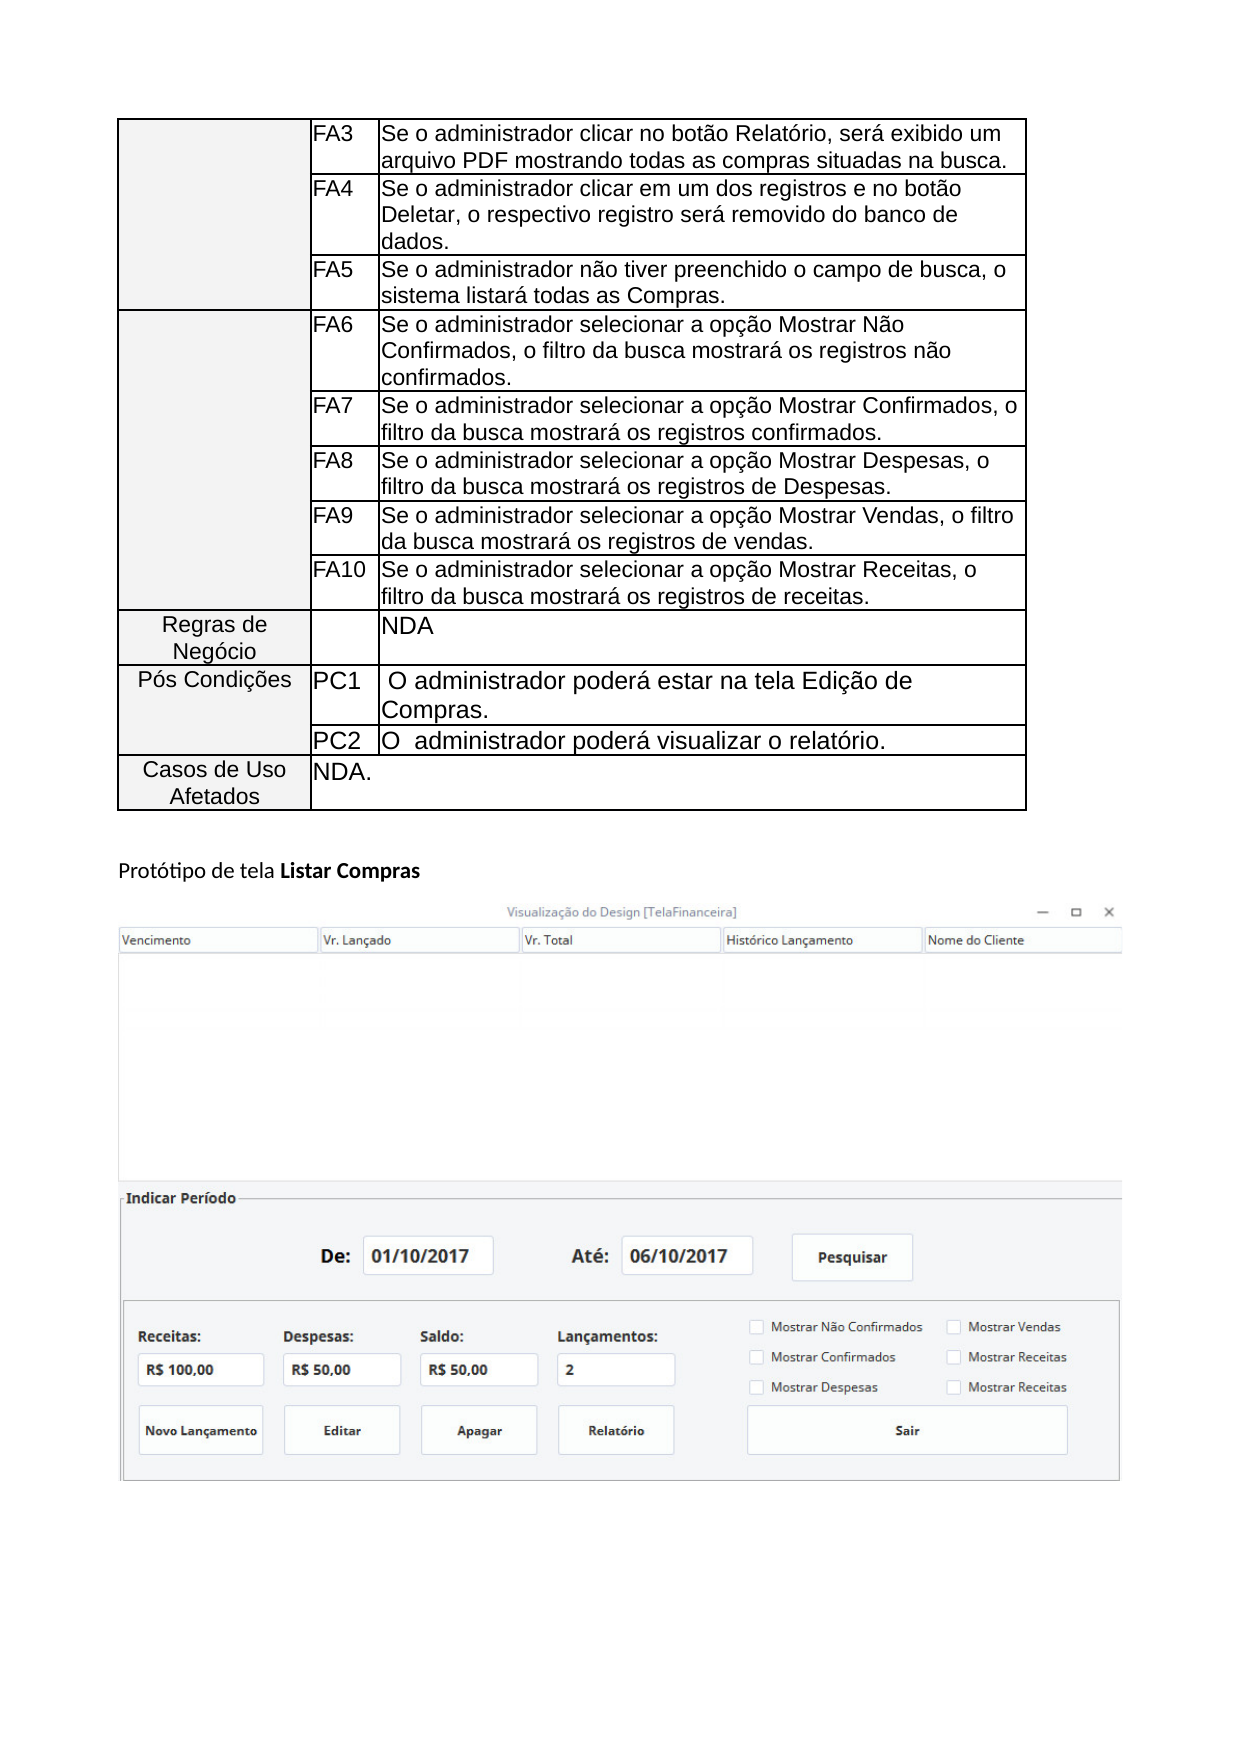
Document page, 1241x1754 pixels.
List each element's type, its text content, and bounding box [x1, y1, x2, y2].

table_cell FA3 [312, 120, 378, 173]
table_cell PC1 [312, 666, 378, 723]
table_cell Se o administrador selecionar a opção Mostrar Confirmados, o filtro da busca mostrará os registros confirmados. [380, 392, 1025, 445]
table_cell FA4 [312, 175, 378, 254]
table_cell Pós Condições [119, 666, 310, 754]
table_cell NDA. [312, 756, 1025, 809]
table_cell NDA [380, 611, 1025, 664]
table_cell O administrador poderá estar na tela Edição de Compras. [380, 666, 1025, 723]
table_cell FA8 [312, 447, 378, 499]
table_cell [312, 611, 378, 664]
table_cell Se o administrador selecionar a opção Mostrar Não Confirmados, o filtro da busca mostrará os registros não confirmados. [380, 311, 1025, 390]
table_cell Se o administrador clicar no botão Relatório, será exibido um arquivo PDF mostrando todas as compras situadas na busca. [380, 120, 1025, 173]
table_cell Se o administrador não tiver preenchido o campo de busca, o sistema listará todas as Compras. [380, 256, 1025, 309]
table_cell Se o administrador clicar em um dos registros e no botão Deletar, o respectivo registro será removido do banco de dados. [380, 175, 1025, 254]
table_cell [119, 311, 310, 609]
table_cell PC2 [312, 726, 378, 754]
table_cell Se o administrador selecionar a opção Mostrar Receitas, o filtro da busca mostrará os registros de receitas. [380, 556, 1025, 609]
picture [118, 903, 1123, 1481]
table_cell FA9 [312, 502, 378, 554]
table_cell O administrador poderá visualizar o relatório. [380, 726, 1025, 754]
table_cell Se o administrador selecionar a opção Mostrar Despesas, o filtro da busca mostrará os registros de Despesas. [380, 447, 1025, 499]
table_cell FA6 [312, 311, 378, 390]
table_cell FA10 [312, 556, 378, 609]
text Protótipo de tela Listar Compras [118, 856, 1122, 884]
table_cell Casos de Uso Afetados [119, 756, 310, 809]
table_cell [119, 120, 310, 309]
table_cell Se o administrador selecionar a opção Mostrar Vendas, o filtro da busca mostrará os registros de vendas. [380, 502, 1025, 554]
table_cell Regras de Negócio [119, 611, 310, 664]
table_cell FA5 [312, 256, 378, 309]
table_cell FA7 [312, 392, 378, 445]
